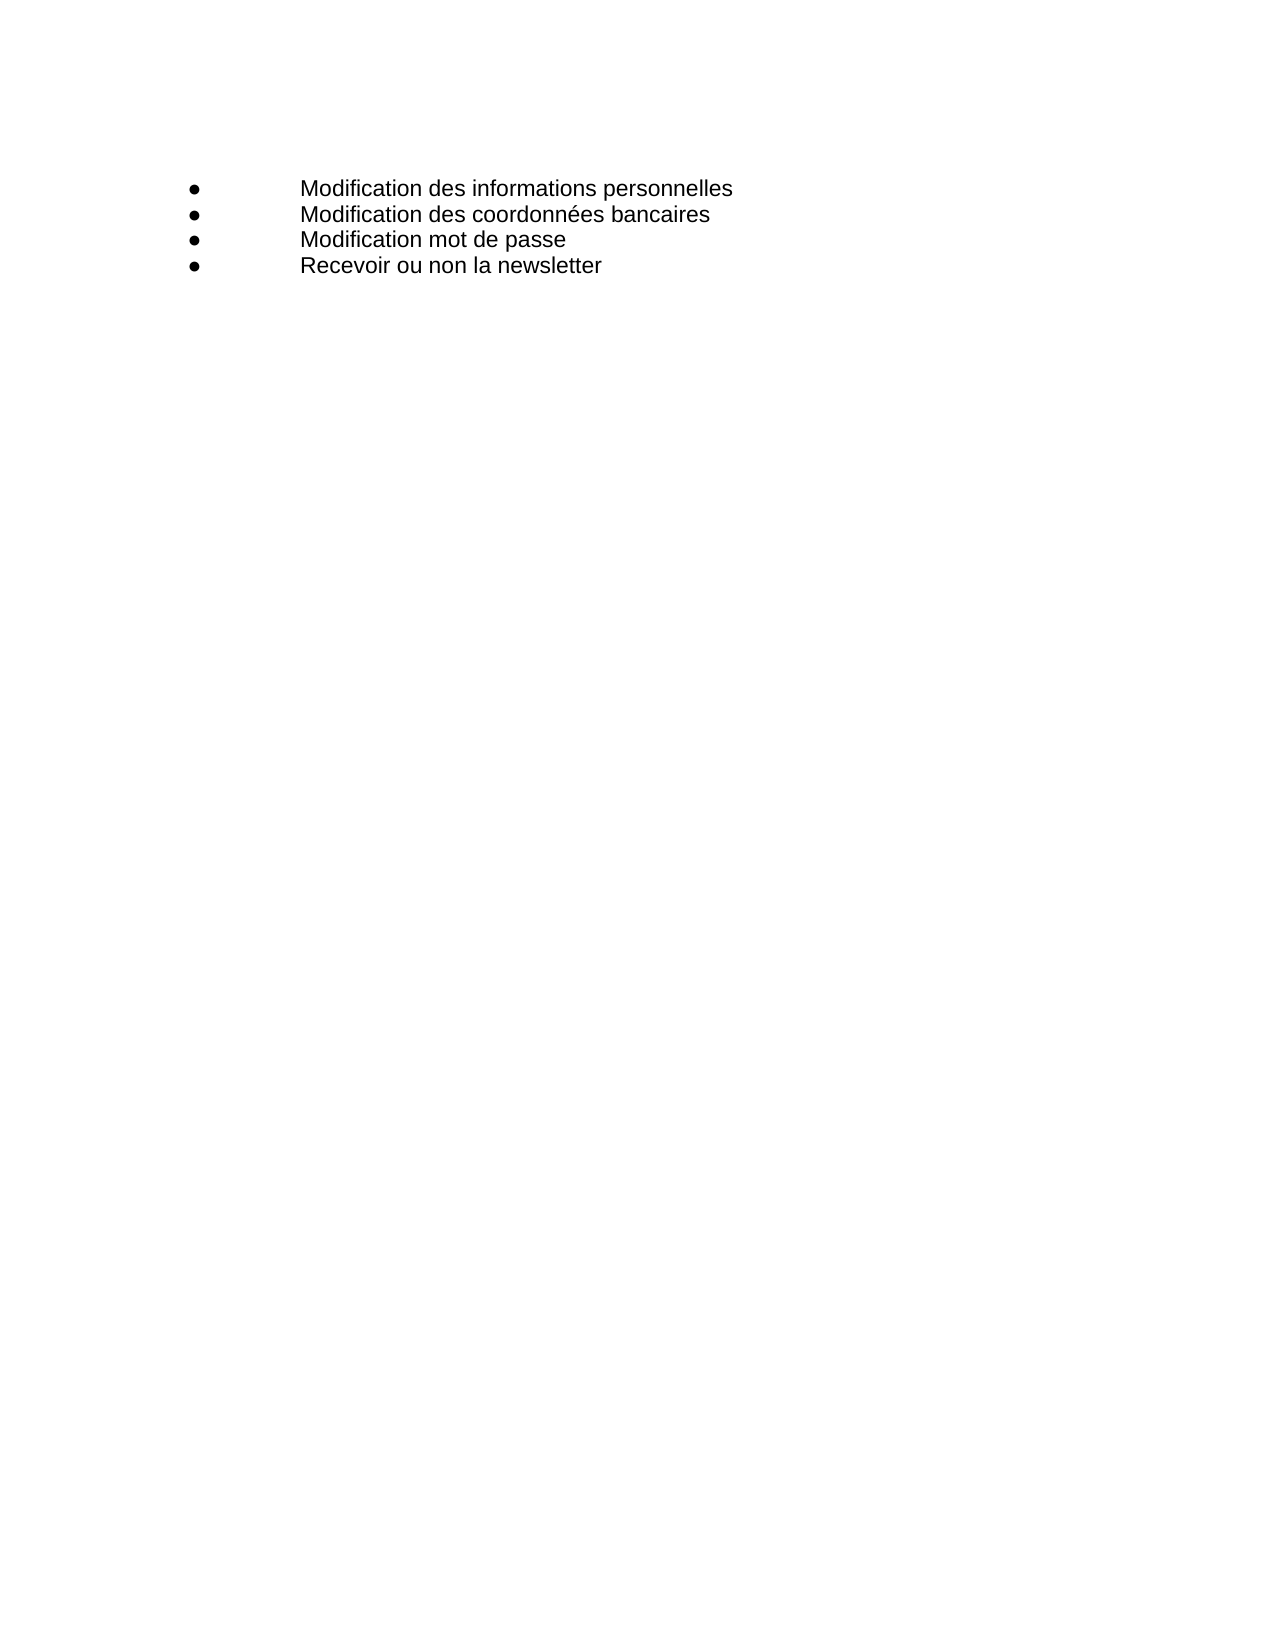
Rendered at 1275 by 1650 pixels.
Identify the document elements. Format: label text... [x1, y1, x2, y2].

list Modification des informations personnelles [187, 176, 1125, 201]
list Recevoir ou non la newsletter [187, 252, 1125, 278]
list Modification mot de passe [187, 227, 1125, 252]
list Modification des coordonnées bancaires [187, 201, 1125, 227]
